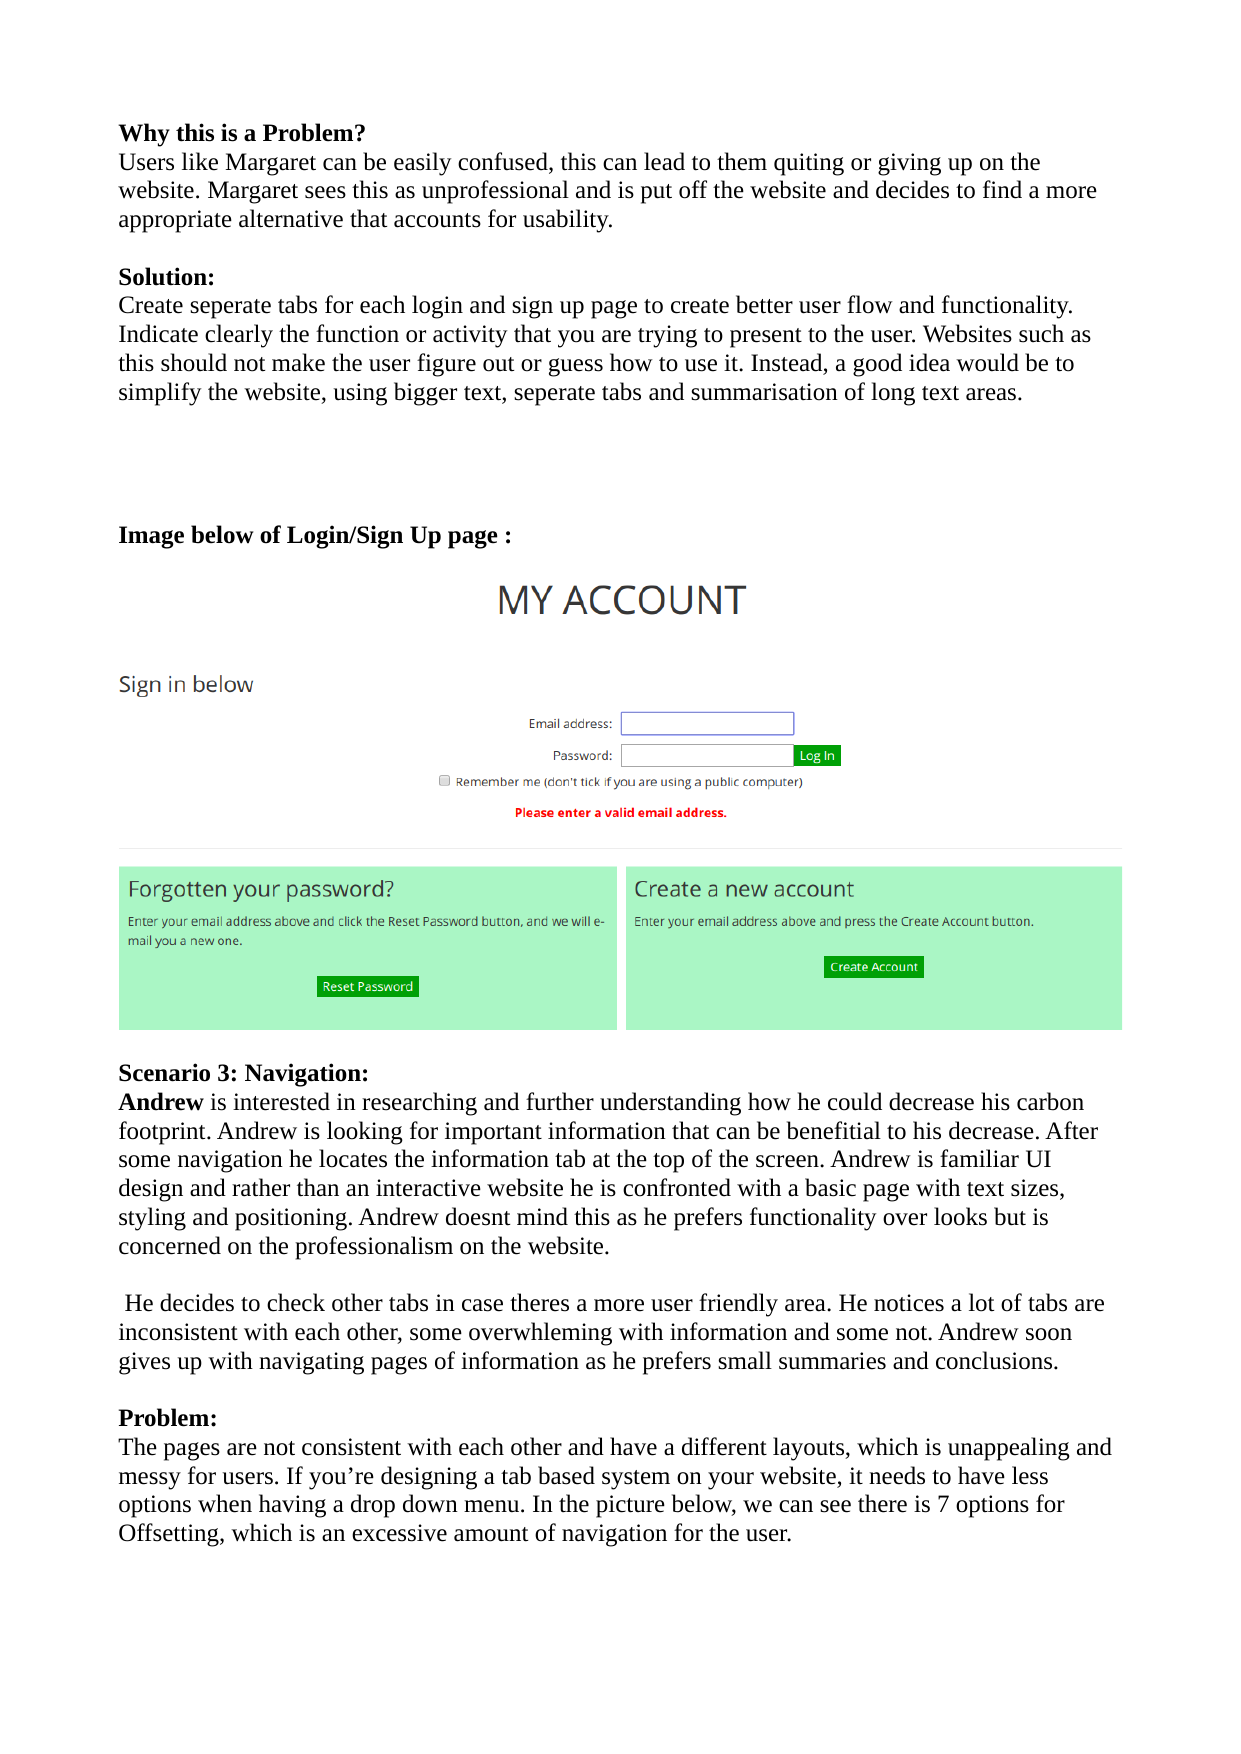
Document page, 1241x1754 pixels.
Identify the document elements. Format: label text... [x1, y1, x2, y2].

text Scenario 3: Navigation: [118, 1058, 1122, 1087]
text Problem: [118, 1403, 1122, 1432]
text Users like Margaret can be easily confused, this can lead to them quiting or giving up on the website. Margaret sees this as unprofessional and is put off the website and decides to find a more appropriate alternative that accounts for usability. [118, 147, 1122, 233]
text Andrew is interested in researching and further understanding how he could decrease his carbon footprint. Andrew is looking for important information that can be benefitial to his decrease. After some navigation he locates the information tab at the top of the screen. Andrew is familiar UI design and rather than an interactive website he is confronted with a basic page with text sizes, styling and positioning. Andrew doesnt mind this as he prefers functionality over looks but is concerned on the professionalism on the website. [118, 1087, 1122, 1259]
text Why this is a Problem? [118, 118, 1122, 147]
picture [118, 578, 1123, 1030]
text He decides to check other tabs in case theres a more user friendly area. He notices a lot of tabs are inconsistent with each other, some overwhleming with information and some not. Andrew soon gives up with navigating pages of information as he prefers small summaries and conclusions. [118, 1288, 1122, 1374]
text Solution: [118, 262, 1122, 291]
text Image below of Login/Sign Up page : [118, 521, 1122, 549]
text The pages are not consistent with each other and have a different layouts, which is unappealing and messy for users. If you’re designing a tab based system on your website, it needs to have less options when having a drop down menu. In the picture below, we can see there is 7 options for Offsetting, which is an excessive amount of navigation for the user. [118, 1432, 1122, 1547]
text Create seperate tabs for each login and sign up page to create better user flow and functionality. Indicate clearly the function or activity that you are trying to present to the user. Websites such as this should not make the user figure out or guess how to use it. Instead, a good idea would be to simplify the website, using bigger text, seperate tabs and summarisation of long text areas. [118, 291, 1122, 406]
